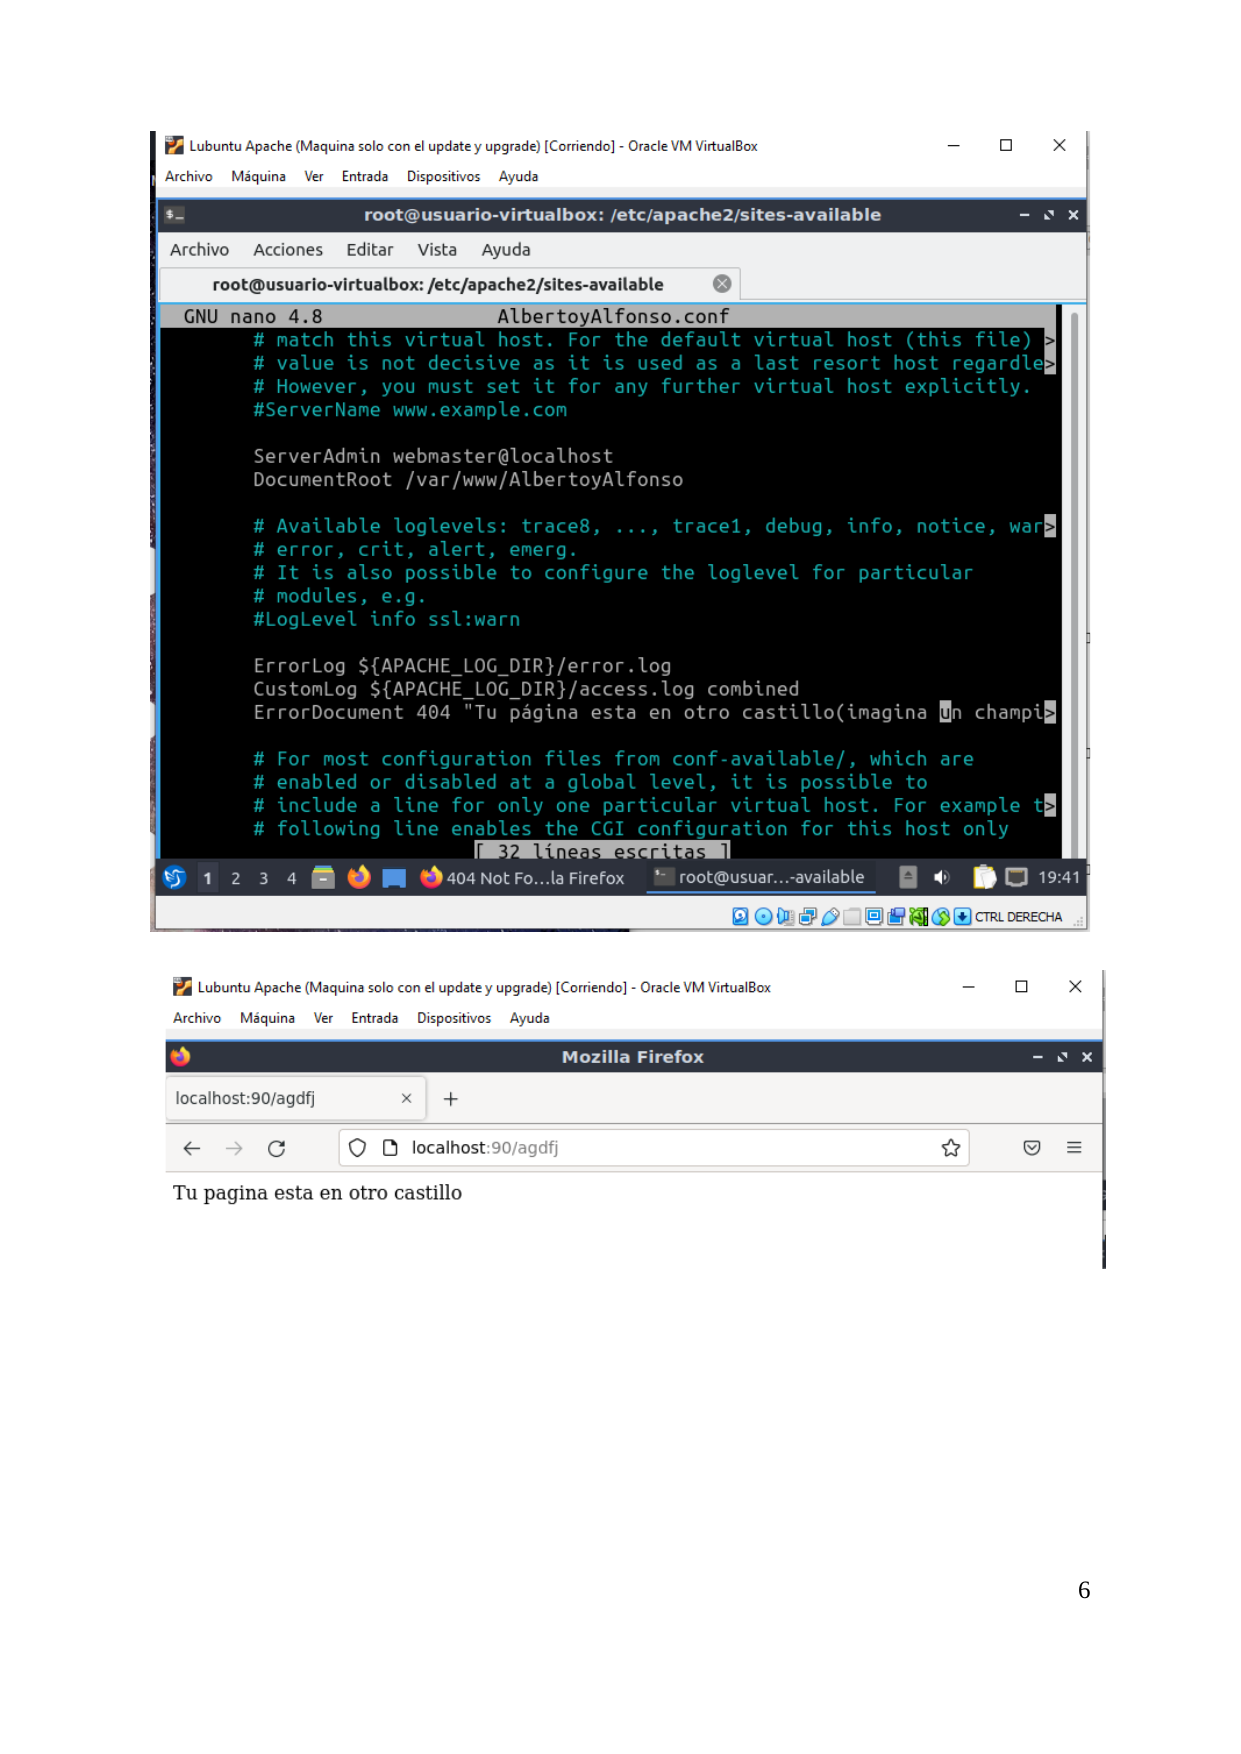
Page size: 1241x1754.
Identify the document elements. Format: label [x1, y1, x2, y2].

picture [165, 970, 1106, 1269]
picture [150, 131, 1091, 932]
